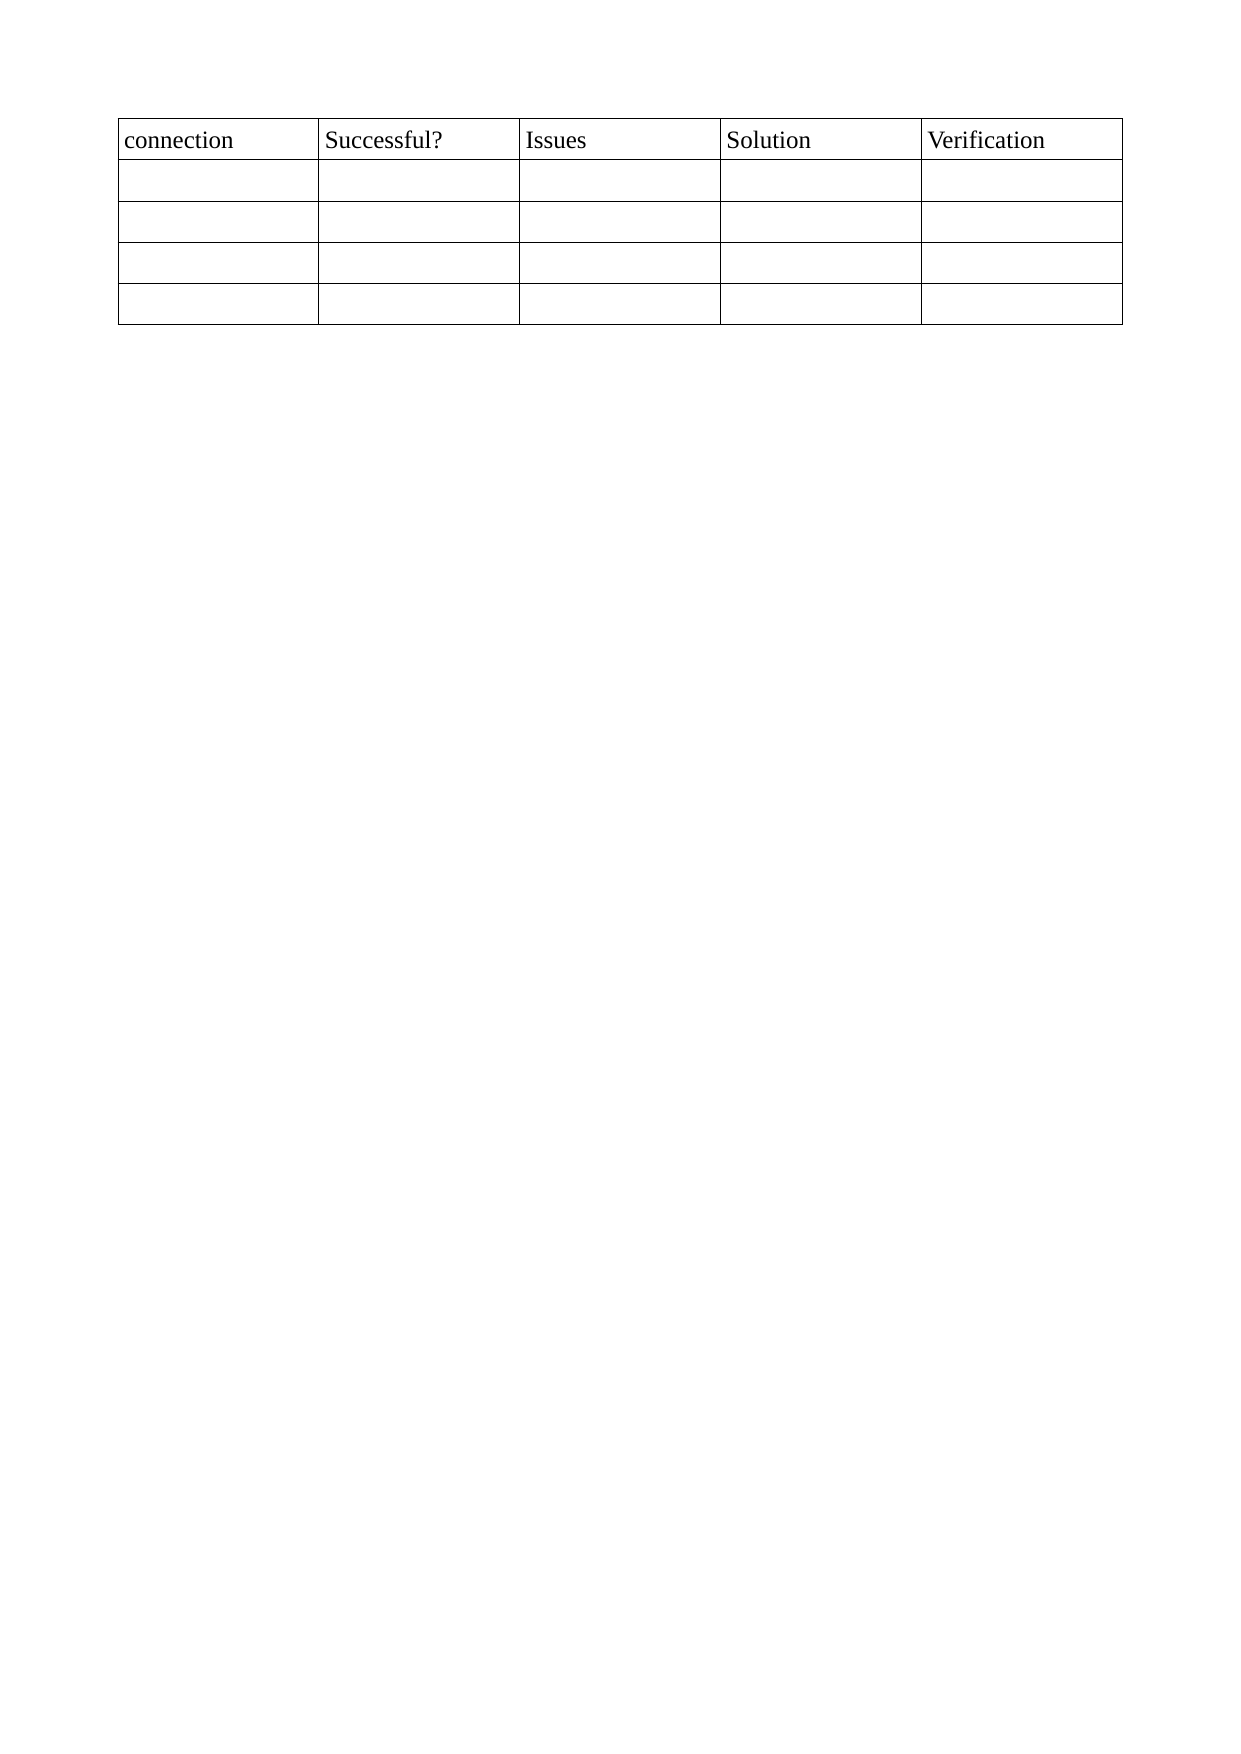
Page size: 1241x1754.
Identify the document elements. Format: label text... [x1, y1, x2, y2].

table_cell [922, 243, 1122, 283]
table_cell [922, 284, 1122, 324]
table_cell [319, 243, 519, 283]
table_cell [520, 202, 720, 242]
table_cell [119, 202, 318, 242]
table_cell [119, 160, 318, 201]
table_header Successful? [319, 119, 519, 159]
table_cell [721, 284, 921, 324]
table_cell [319, 202, 519, 242]
table_cell [520, 160, 720, 201]
table_cell [922, 202, 1122, 242]
table_cell [119, 243, 318, 283]
table_header Issues [520, 119, 720, 159]
table_cell [922, 160, 1122, 201]
table_header connection [119, 119, 318, 159]
table_header Verification [922, 119, 1122, 159]
table_header Solution [721, 119, 921, 159]
table_cell [319, 160, 519, 201]
table_cell [721, 243, 921, 283]
table_cell [520, 284, 720, 324]
table_cell [319, 284, 519, 324]
table_cell [721, 160, 921, 201]
table_cell [520, 243, 720, 283]
table_cell [721, 202, 921, 242]
table_cell [119, 284, 318, 324]
